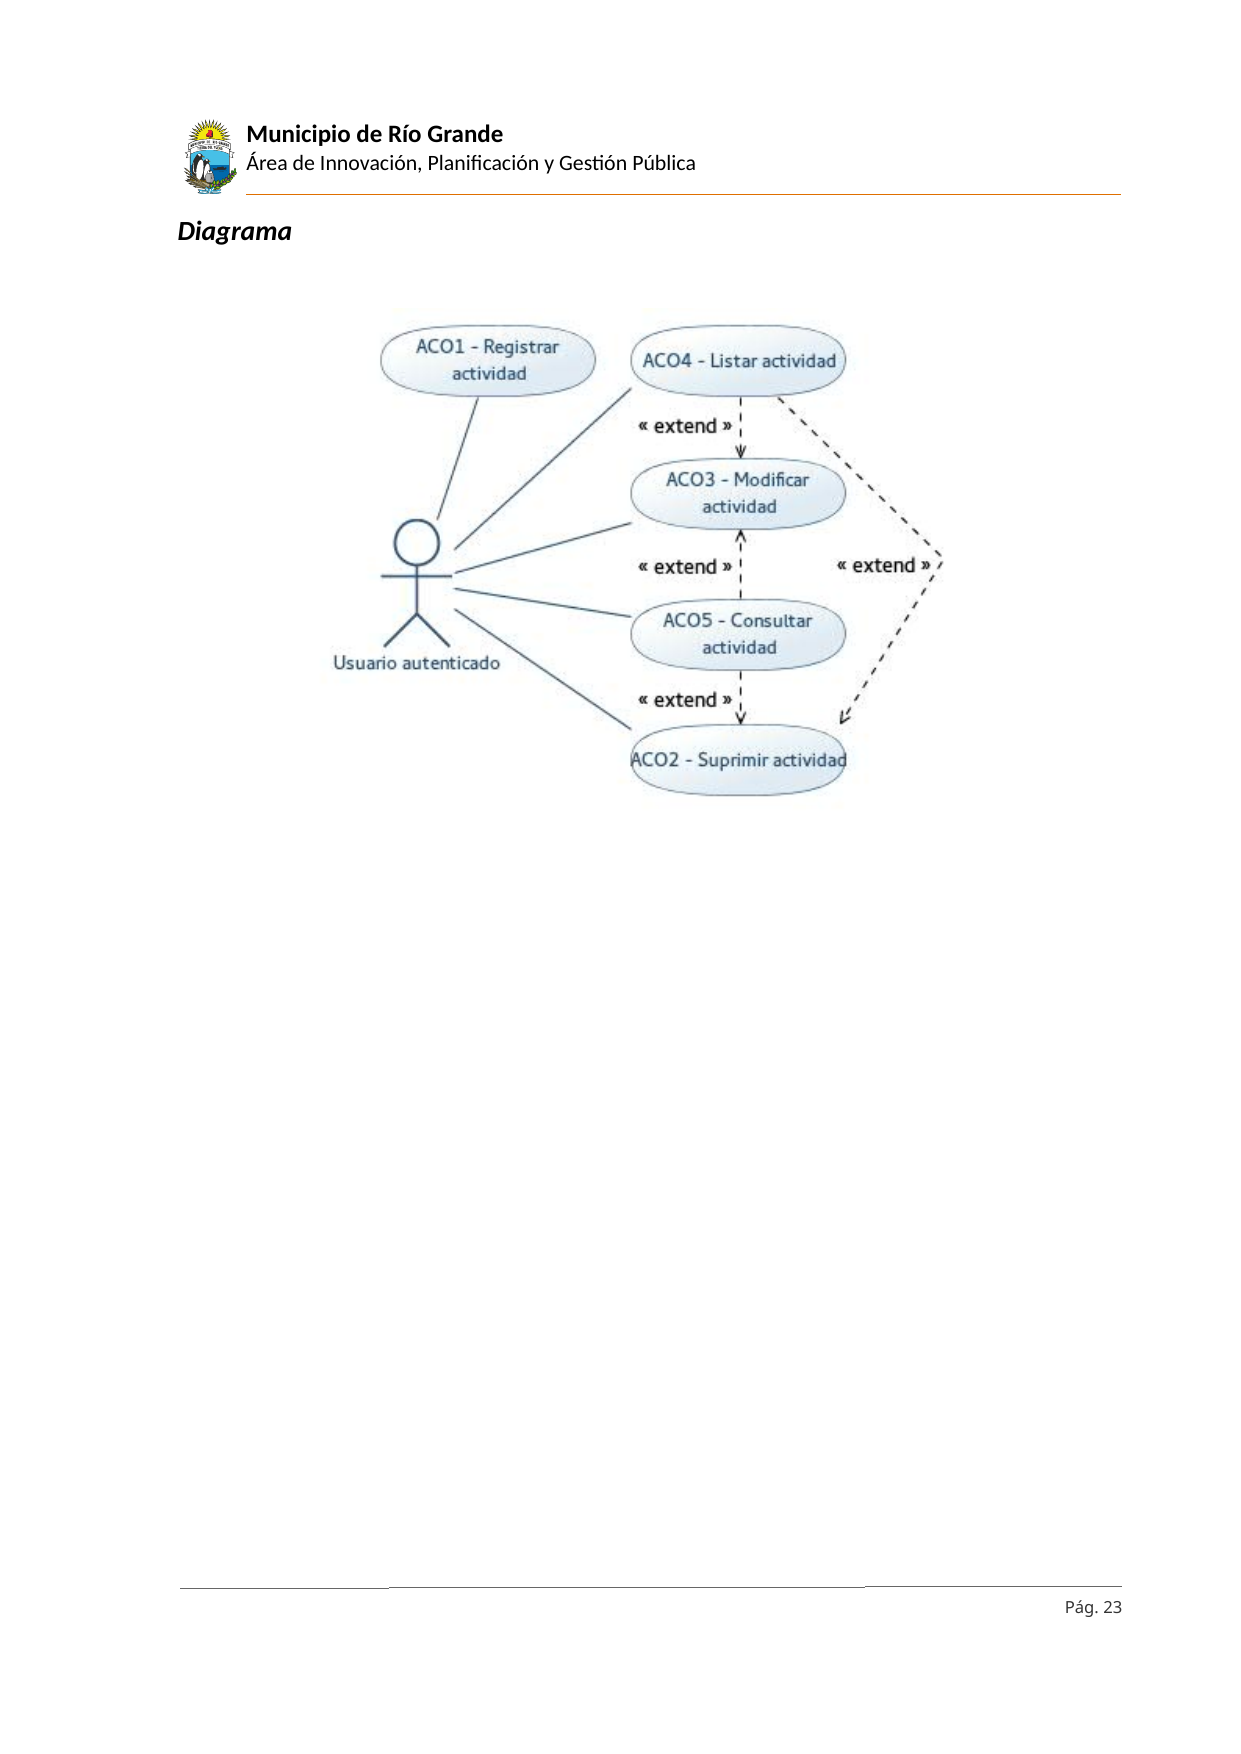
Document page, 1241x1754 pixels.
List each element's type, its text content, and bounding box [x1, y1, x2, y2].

picture [318, 308, 981, 812]
subtitle Diagrama [177, 213, 1122, 247]
